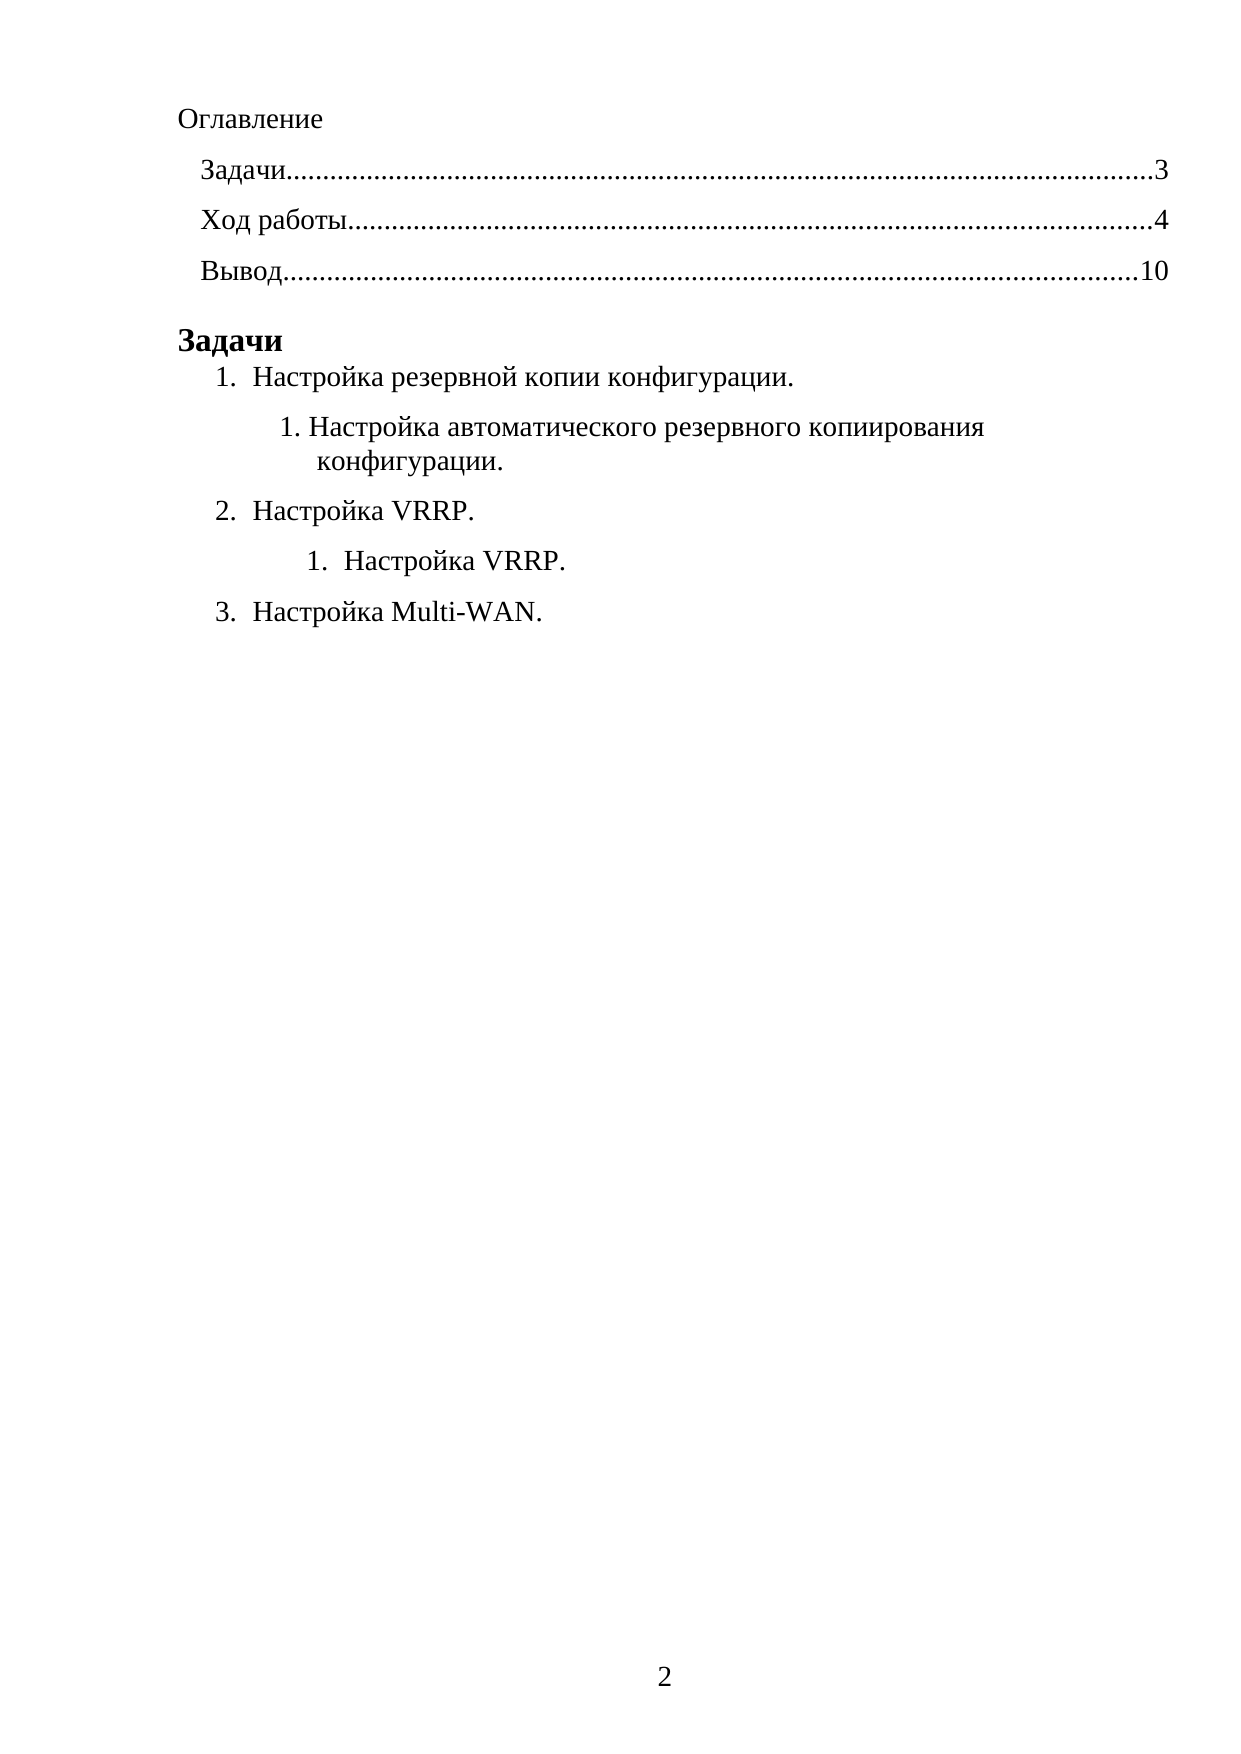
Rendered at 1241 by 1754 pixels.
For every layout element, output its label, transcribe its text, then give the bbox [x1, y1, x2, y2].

subtitle Задачи [177, 321, 1169, 359]
list Настройка Multi-WAN. [215, 594, 1169, 627]
list Настройка VRRP. [306, 543, 1169, 577]
text Ход работы 4 [200, 202, 1169, 236]
list Настройка VRRP. [215, 493, 1169, 527]
text Вывод. 10 [200, 253, 1169, 287]
list Настройка резервной копии конфигурации. [215, 359, 1169, 392]
text Оглавление [177, 101, 1169, 135]
text Задачи 3 [200, 152, 1169, 186]
list 1. Настройка автоматического резервного копиирования конфигурации. [279, 409, 1169, 476]
